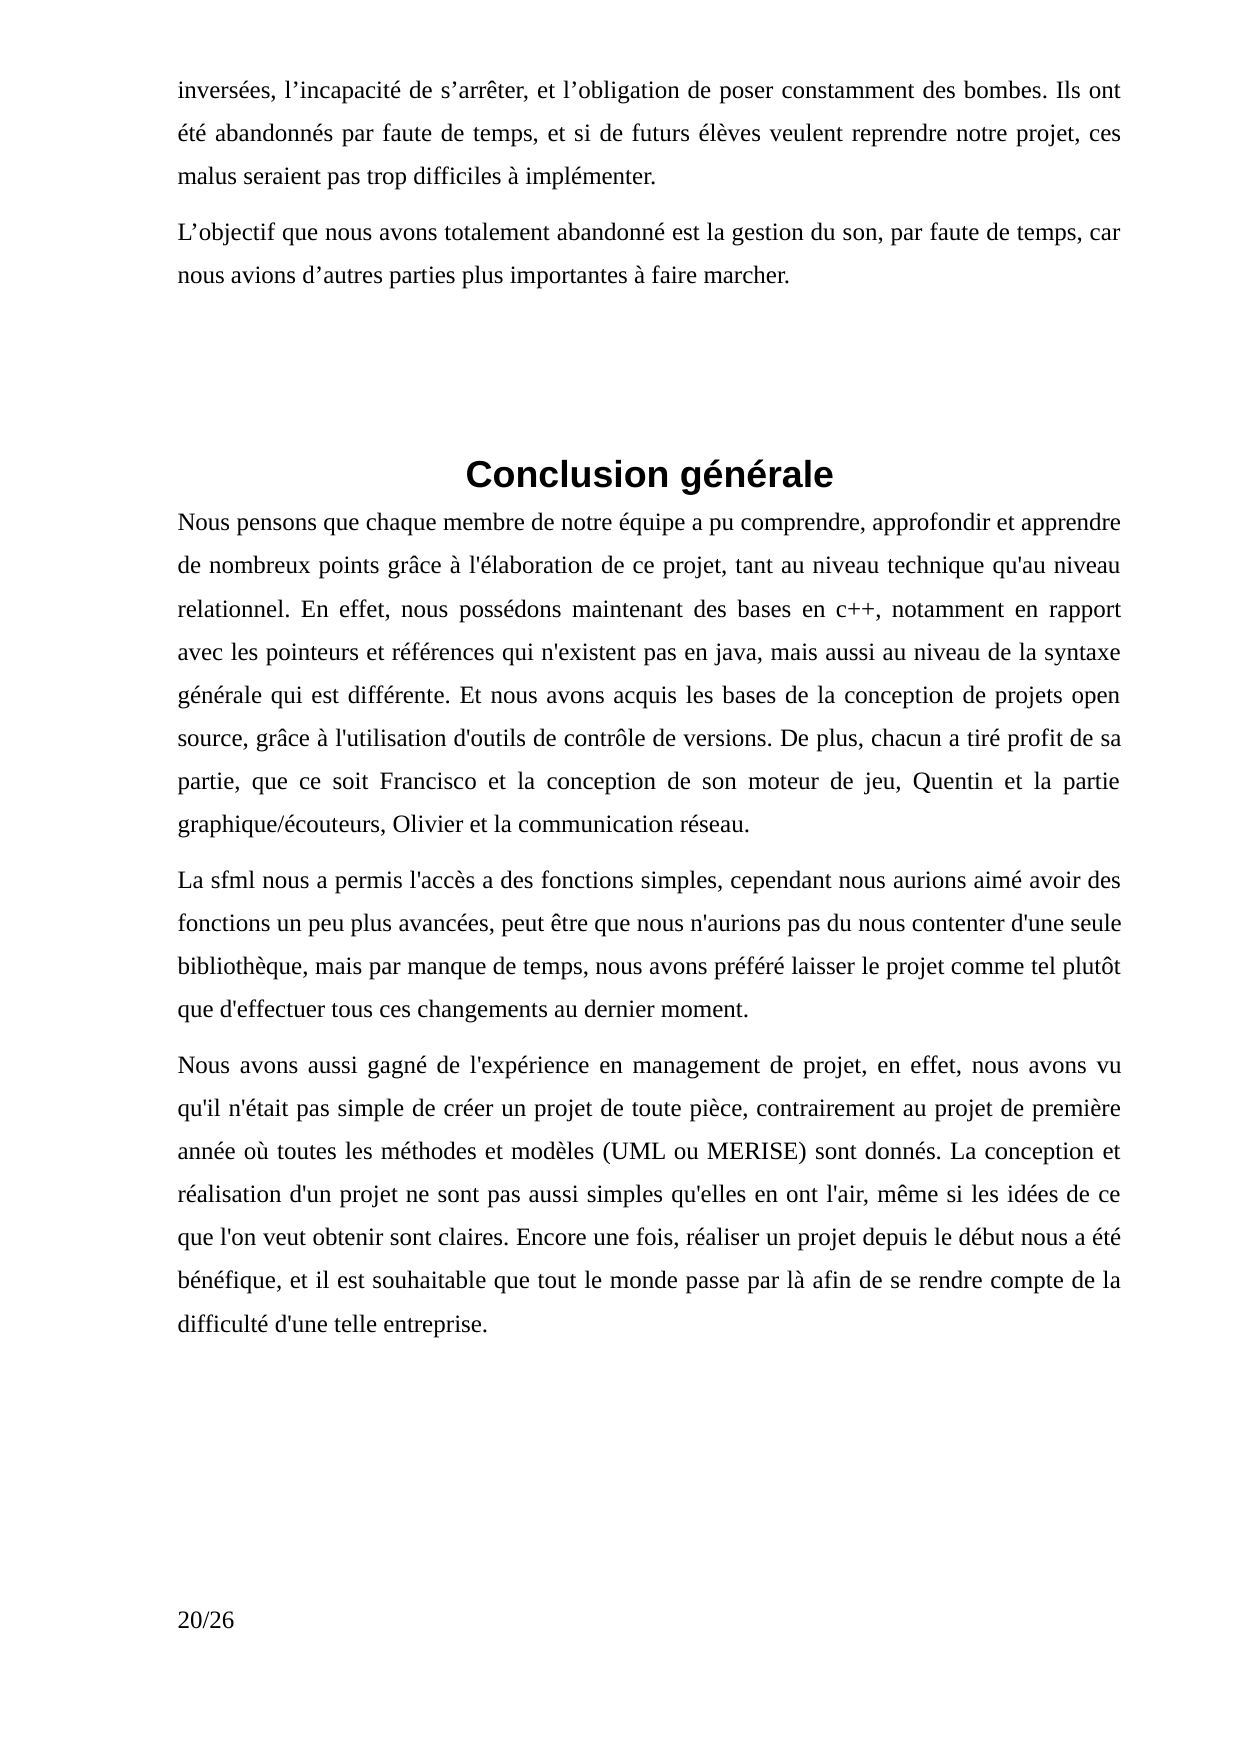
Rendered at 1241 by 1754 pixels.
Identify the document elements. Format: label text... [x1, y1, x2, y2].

text inversées, l’incapacité de s’arrêter, et l’obligation de poser constamment des bombes. Ils ont été abandonnés par faute de temps, et si de futurs élèves veulent reprendre notre projet, ces malus seraient pas trop difficiles à implémenter. [177, 75, 1122, 190]
text Nous avons aussi gagné de l'expérience en management de projet, en effet, nous avons vu qu'il n'était pas simple de créer un projet de toute pièce, contrairement au projet de première année où toutes les méthodes et modèles (UML ou MERISE) sont donnés. La conception et réalisation d'un projet ne sont pas aussi simples qu'elles en ont l'air, même si les idées de ce que l'on veut obtenir sont claires. Encore une fois, réaliser un projet depuis le début nous a été bénéfique, et il est souhaitable que tout le monde passe par là afin de se rendre compte de la difficulté d'une telle entreprise. [177, 1050, 1122, 1337]
subtitle Conclusion générale [177, 452, 1122, 495]
text L’objectif que nous avons totalement abandonné est la gestion du son, par faute de temps, car nous avions d’autres parties plus importantes à faire marcher. [177, 217, 1122, 289]
text La sfml nous a permis l'accès a des fonctions simples, cependant nous aurions aimé avoir des fonctions un peu plus avancées, peut être que nous n'aurions pas du nous contenter d'une seule bibliothèque, mais par manque de temps, nous avons préféré laisser le projet comme tel plutôt que d'effectuer tous ces changements au dernier moment. [177, 865, 1122, 1023]
text Nous pensons que chaque membre de notre équipe a pu comprendre, approfondir et apprendre de nombreux points grâce à l'élaboration de ce projet, tant au niveau technique qu'au niveau relationnel. En effet, nous possédons maintenant des bases en c++, notamment en rapport avec les pointeurs et références qui n'existent pas en java, mais aussi au niveau de la syntaxe générale qui est différente. Et nous avons acquis les bases de la conception de projets open source, grâce à l'utilisation d'outils de contrôle de versions. De plus, chacun a tiré profit de sa partie, que ce soit Francisco et la conception de son moteur de jeu, Quentin et la partie graphique/écouteurs, Olivier et la communication réseau. [177, 507, 1122, 838]
